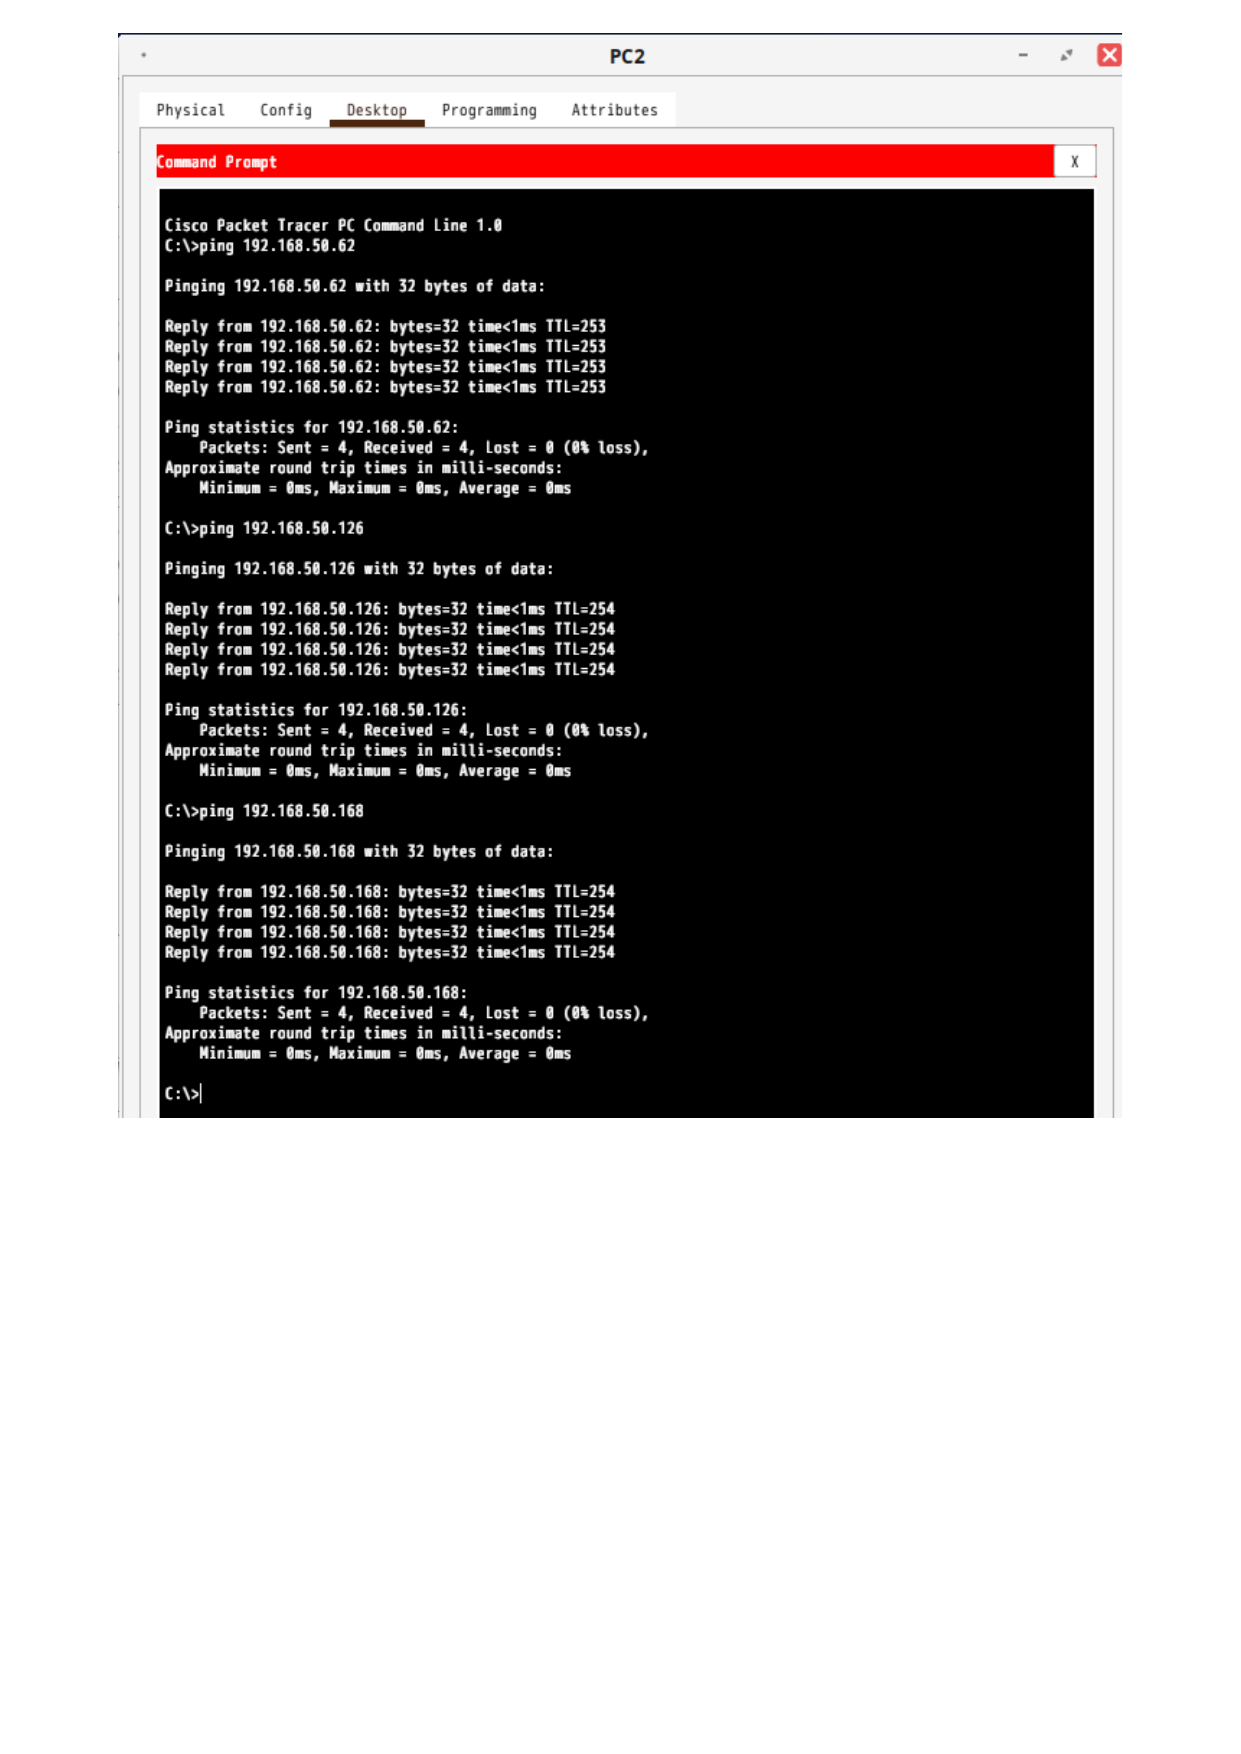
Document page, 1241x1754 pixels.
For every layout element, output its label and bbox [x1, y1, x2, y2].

picture [118, 33, 1123, 1118]
